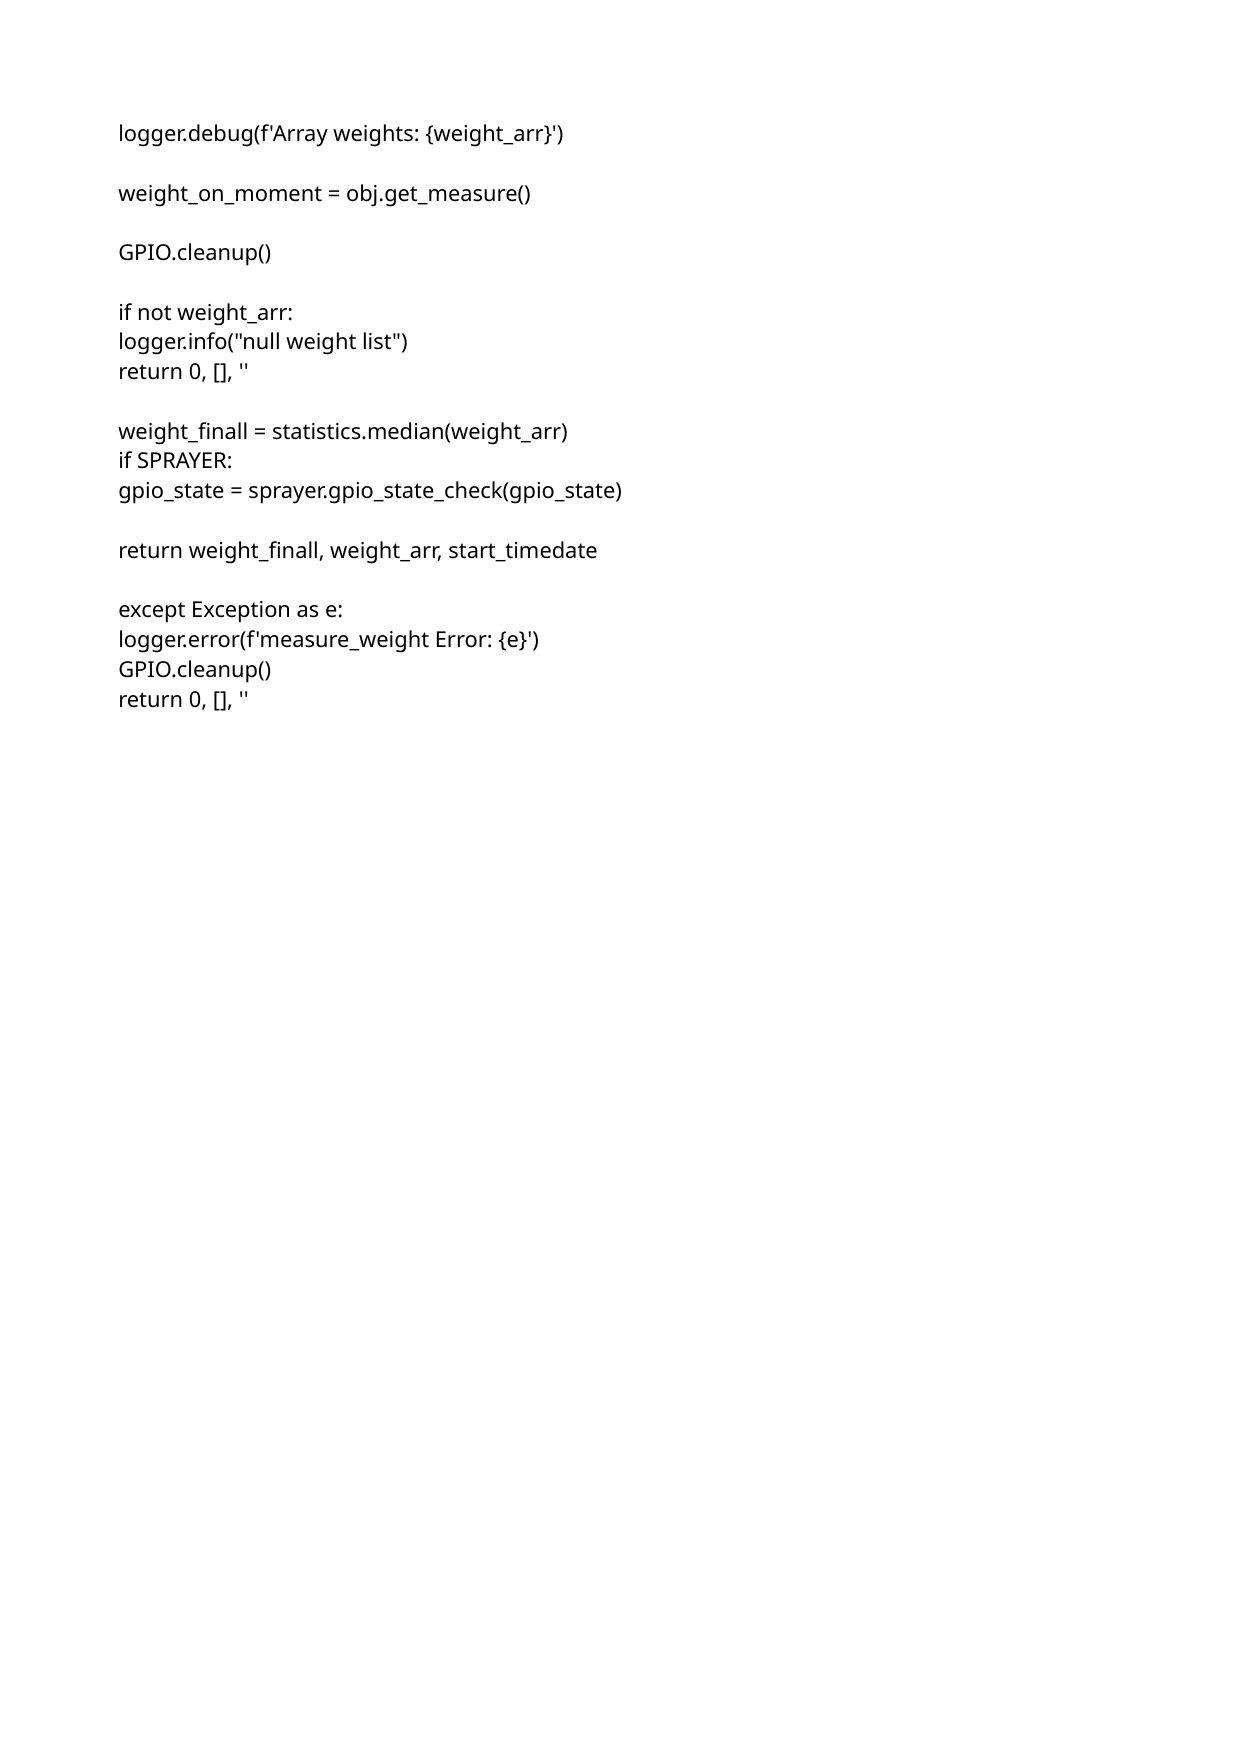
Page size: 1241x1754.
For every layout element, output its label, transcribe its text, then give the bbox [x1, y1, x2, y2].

text return 0, [], '' [118, 683, 1122, 713]
text GPIO.cleanup() [118, 237, 1122, 267]
text weight_on_moment = obj.get_measure() [118, 178, 1122, 207]
text logger.debug(f'Array weights: {weight_arr}') [118, 118, 1122, 148]
text weight_finall = statistics.median(weight_arr) [118, 416, 1122, 445]
text GPIO.cleanup() [118, 654, 1122, 683]
text logger.error(f'measure_weight Error: {e}') [118, 624, 1122, 654]
text gpio_state = sprayer.gpio_state_check(gpio_state) [118, 475, 1122, 505]
text if SPRAYER: [118, 445, 1122, 475]
text except Exception as e: [118, 594, 1122, 624]
text return weight_finall, weight_arr, start_timedate [118, 535, 1122, 564]
text logger.info("null weight list") [118, 326, 1122, 356]
text return 0, [], '' [118, 356, 1122, 386]
text if not weight_arr: [118, 297, 1122, 326]
